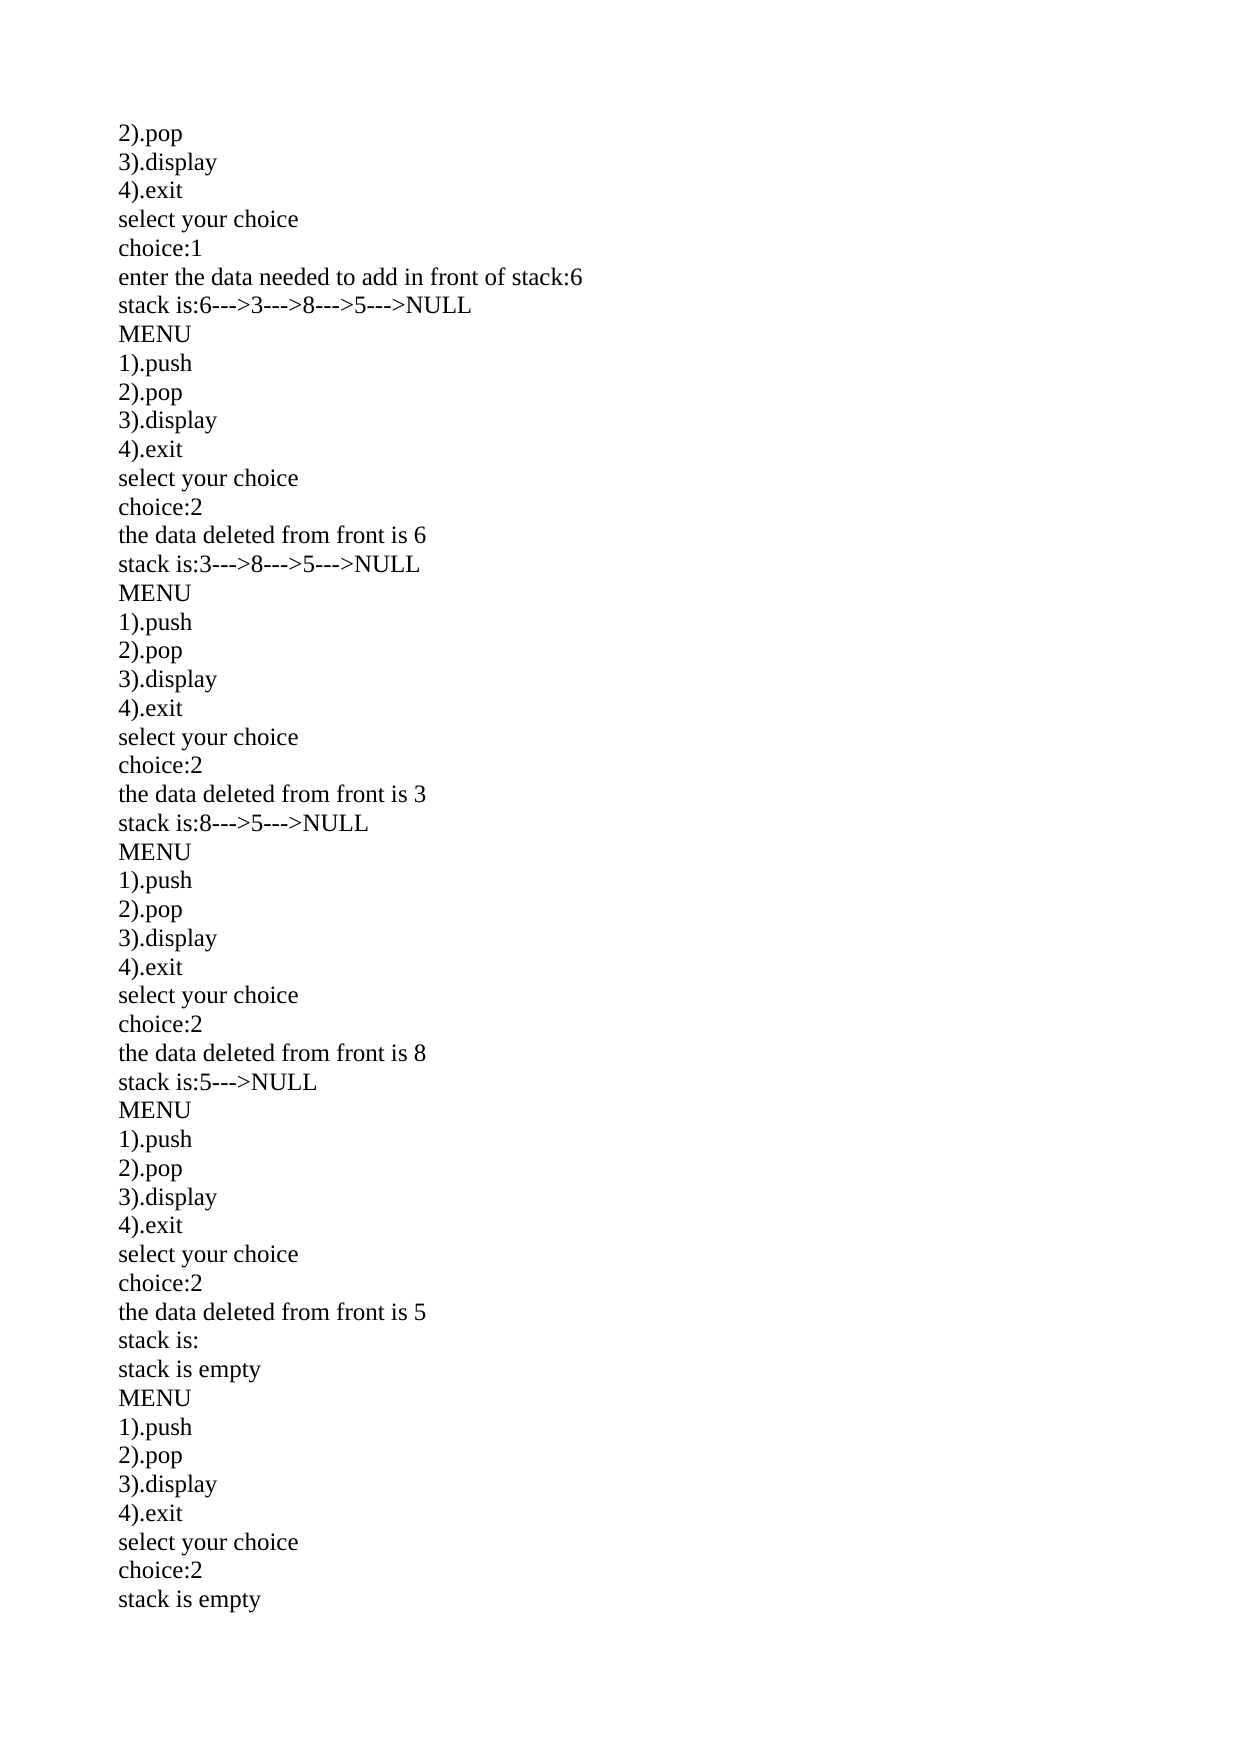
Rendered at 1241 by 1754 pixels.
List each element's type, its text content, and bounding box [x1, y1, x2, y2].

text stack is: [118, 1326, 1122, 1354]
text 2).pop [118, 894, 1122, 923]
text 2).pop [118, 1441, 1122, 1469]
text stack is empty [118, 1584, 1122, 1613]
text 2).pop [118, 377, 1122, 406]
text select your choice [118, 204, 1122, 233]
text 4).exit [118, 1211, 1122, 1239]
text select your choice [118, 463, 1122, 492]
text 1).push [118, 348, 1122, 377]
text 4).exit [118, 176, 1122, 204]
text 3).display [118, 1469, 1122, 1498]
text 2).pop [118, 636, 1122, 664]
text select your choice [118, 981, 1122, 1009]
text enter the data needed to add in front of stack:6 [118, 262, 1122, 291]
text 4).exit [118, 952, 1122, 981]
text 1).push [118, 1412, 1122, 1441]
text select your choice [118, 1239, 1122, 1268]
text 4).exit [118, 1498, 1122, 1527]
text select your choice [118, 722, 1122, 751]
text select your choice [118, 1527, 1122, 1556]
text MENU [118, 319, 1122, 348]
text choice:1 [118, 233, 1122, 262]
text the data deleted from front is 8 [118, 1038, 1122, 1067]
text stack is:3--->8--->5--->NULL [118, 549, 1122, 578]
text the data deleted from front is 6 [118, 521, 1122, 549]
text choice:2 [118, 492, 1122, 521]
text choice:2 [118, 751, 1122, 779]
text 3).display [118, 664, 1122, 693]
text stack is empty [118, 1354, 1122, 1383]
text 1).push [118, 607, 1122, 636]
text choice:2 [118, 1268, 1122, 1297]
text 4).exit [118, 693, 1122, 722]
text stack is:5--->NULL [118, 1067, 1122, 1096]
text 3).display [118, 923, 1122, 952]
text the data deleted from front is 3 [118, 779, 1122, 808]
text MENU [118, 837, 1122, 866]
text MENU [118, 1383, 1122, 1412]
text 1).push [118, 866, 1122, 894]
text 2).pop [118, 118, 1122, 147]
text stack is:6--->3--->8--->5--->NULL [118, 291, 1122, 319]
text MENU [118, 578, 1122, 607]
text stack is:8--->5--->NULL [118, 808, 1122, 837]
text choice:2 [118, 1009, 1122, 1038]
text 2).pop [118, 1153, 1122, 1182]
text 3).display [118, 1182, 1122, 1211]
text choice:2 [118, 1556, 1122, 1584]
text MENU [118, 1096, 1122, 1124]
text 1).push [118, 1124, 1122, 1153]
text the data deleted from front is 5 [118, 1297, 1122, 1326]
text 3).display [118, 406, 1122, 434]
text 4).exit [118, 434, 1122, 463]
text 3).display [118, 147, 1122, 176]
